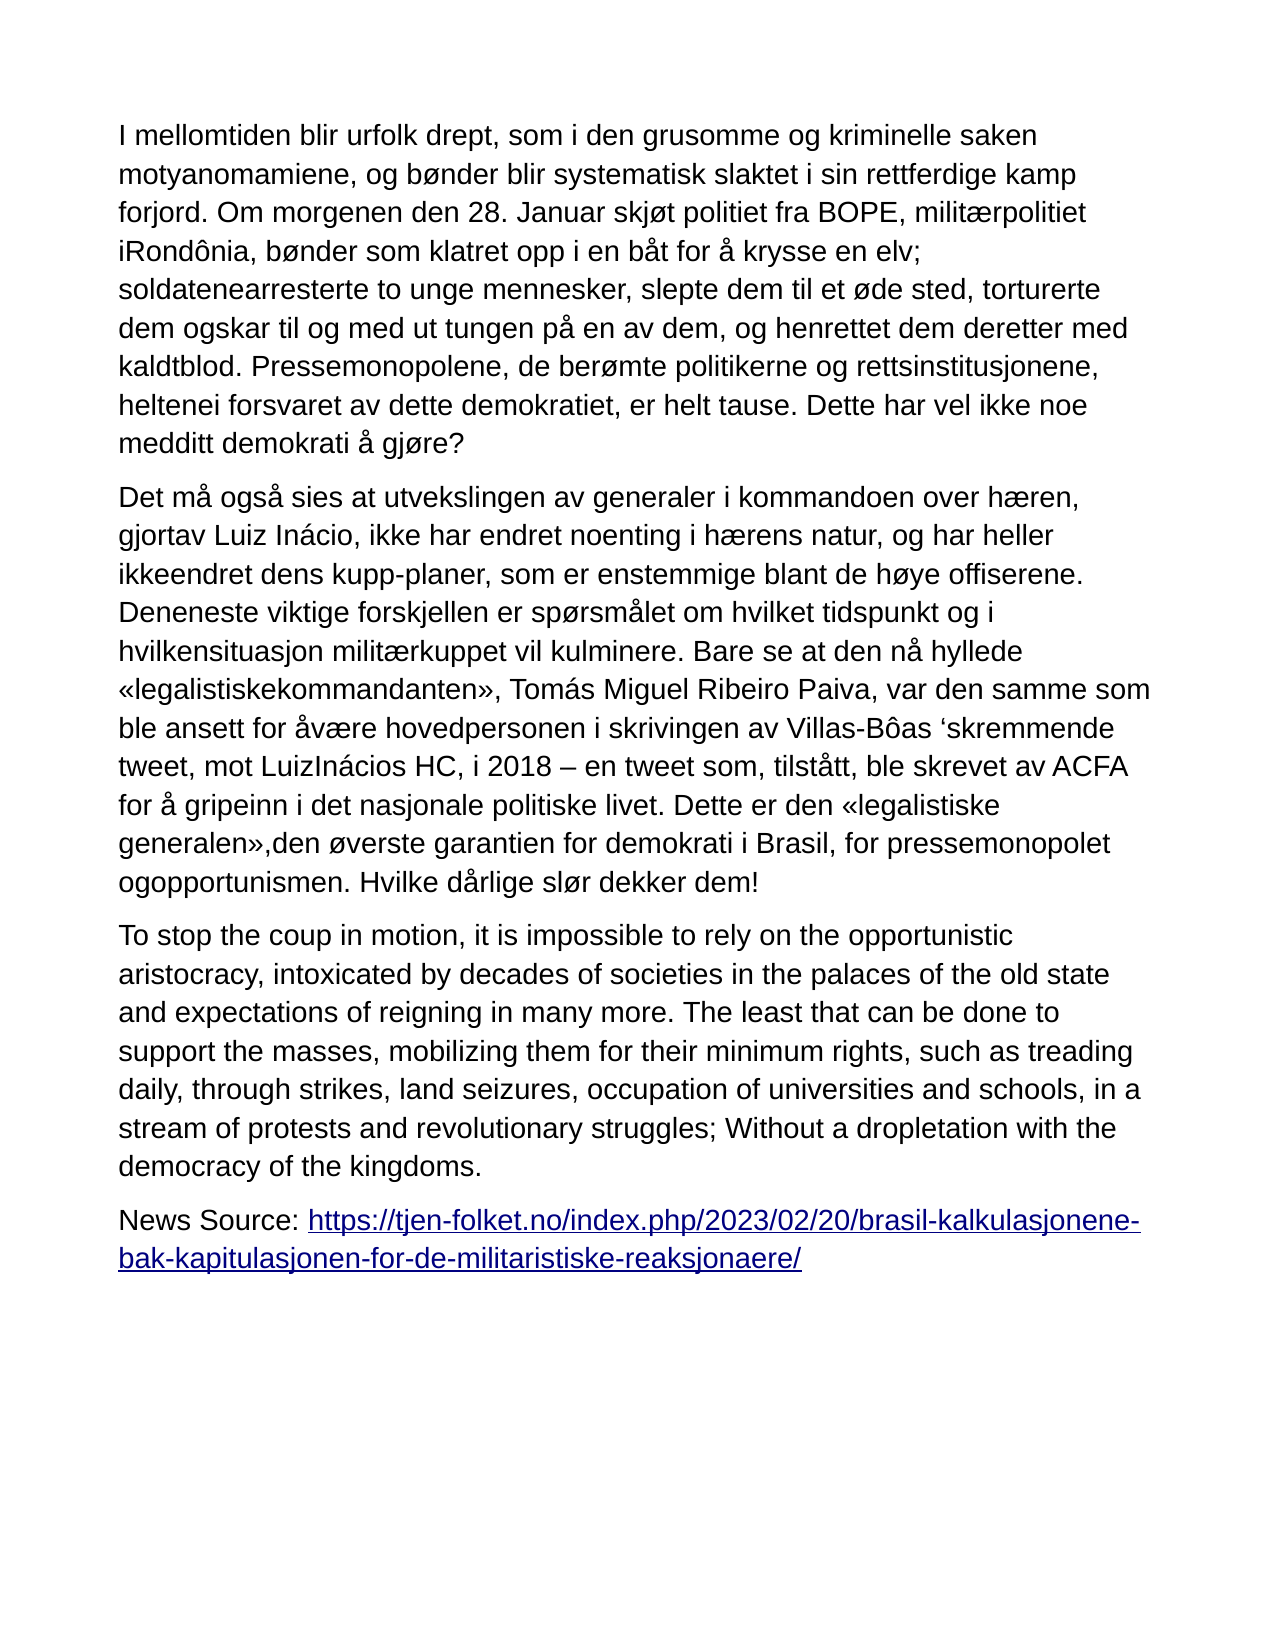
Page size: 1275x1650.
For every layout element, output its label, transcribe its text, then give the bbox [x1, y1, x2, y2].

text News Source: https://tjen-folket.no/index.php/2023/02/20/brasil-kalkulasjonene-bak-kapitulasjonen-for-de-militaristiske-reaksjonaere/ [118, 1202, 1157, 1274]
text Det må også sies at utvekslingen av generaler i kommandoen over hæren, gjortav Luiz Inácio, ikke har endret noenting i hærens natur, og har heller ikkeendret dens kupp-planer, som er enstemmige blant de høye offiserene. Deneneste viktige forskjellen er spørsmålet om hvilket tidspunkt og i hvilkensituasjon militærkuppet vil kulminere. Bare se at den nå hyllede «legalistiskekommandanten», Tomás Miguel Ribeiro Paiva, var den samme som ble ansett for åvære hovedpersonen i skrivingen av Villas-Bôas ‘skremmende tweet, mot LuizInácios HC, i 2018 – en tweet som, tilstått, ble skrevet av ACFA for å gripeinn i det nasjonale politiske livet. Dette er den «legalistiske generalen»,den øverste garantien for demokrati i Brasil, for pressemonopolet ogopportunismen. Hvilke dårlige slør dekker dem! [118, 479, 1157, 898]
text To stop the coup in motion, it is impossible to rely on the opportunistic aristocracy, intoxicated by decades of societies in the palaces of the old state and expectations of reigning in many more. The least that can be done to support the masses, mobilizing them for their minimum rights, such as treading daily, through strikes, land seizures, occupation of universities and schools, in a stream of protests and revolutionary struggles; Without a dropletation with the democracy of the kingdoms. [118, 918, 1157, 1183]
text I mellomtiden blir urfolk drept, som i den grusomme og kriminelle saken motyanomamiene, og bønder blir systematisk slaktet i sin rettferdige kamp forjord. Om morgenen den 28. Januar skjøt politiet fra BOPE, militærpolitiet iRondônia, bønder som klatret opp i en båt for å krysse en elv; soldatenearresterte to unge mennesker, slepte dem til et øde sted, torturerte dem ogskar til og med ut tungen på en av dem, og henrettet dem deretter med kaldtblod. Pressemonopolene, de berømte politikerne og rettsinstitusjonene, heltenei forsvaret av dette demokratiet, er helt tause. Dette har vel ikke noe medditt demokrati å gjøre? [118, 118, 1157, 460]
